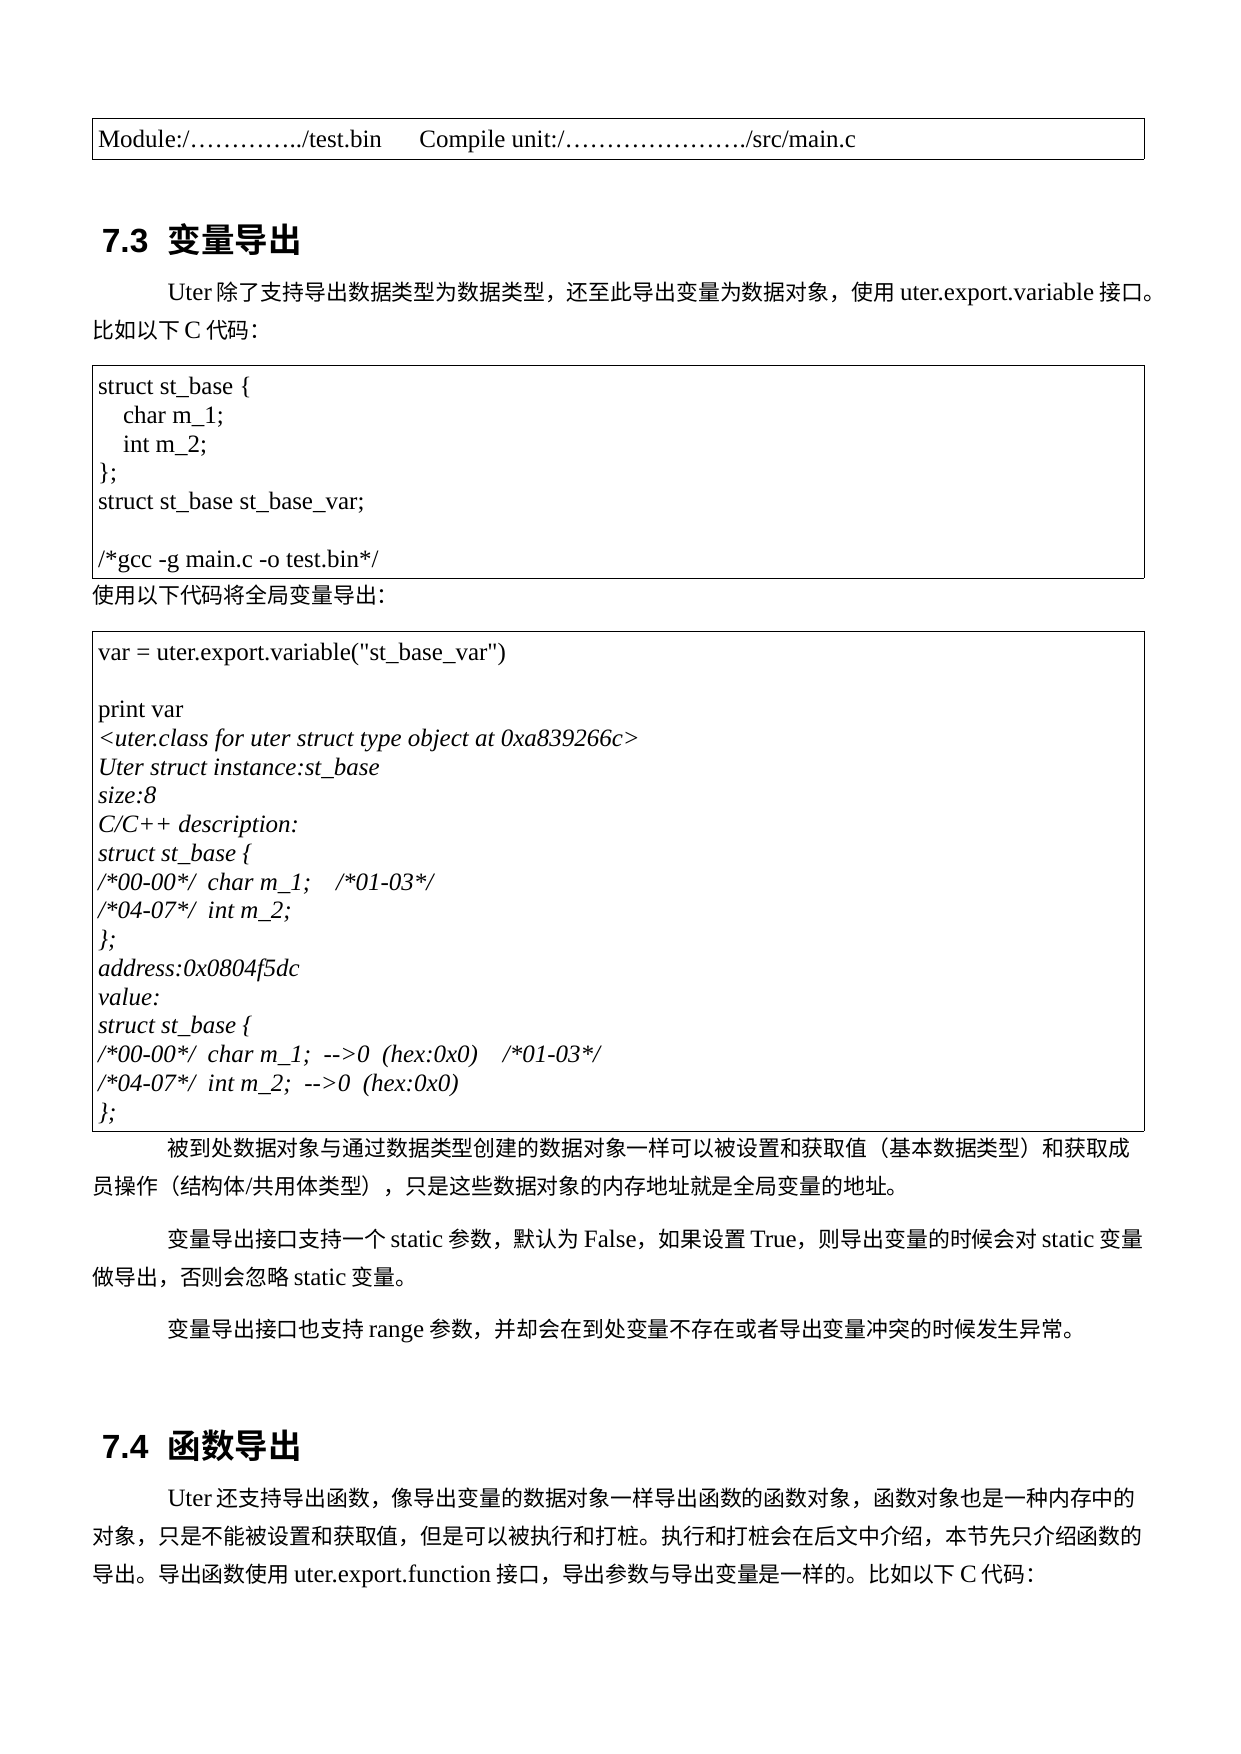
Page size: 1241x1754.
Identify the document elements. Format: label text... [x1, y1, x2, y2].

text Uter除了支持导出数据类型为数据类型，还至此导出变量为数据对象，使用 uter.export.variable接口。比如以下C代码： [92, 275, 1144, 344]
table_header var = uter.export.variable("st_base_var") print var <uter.class for uter struct type object at 0xa839266c> Uter struct instance:st_base size:8 C/C++ description: struct st_base { /*00-00*/ char m_1; /*01-03*/ /*04-07*/ int m_2; }; address:0x0804f5dc value: struct st_base { /*00-00*/ char m_1; -->0 (hex:0x0) /*01-03*/ /*04-07*/ int m_2; -->0 (hex:0x0) }; [93, 632, 1144, 1131]
table_header Module:/…………../test.bin Compile unit:/…………………./src/main.c [93, 119, 1144, 158]
subtitle 函数导出 [92, 1420, 1144, 1468]
text Uter还支持导出函数，像导出变量的数据对象一样导出函数的函数对象，函数对象也是一种内存中的对象，只是不能被设置和获取值，但是可以被执行和打桩。执行和打桩会在后文中介绍，本节先只介绍函数的导出。导出函数使用 uter.export.function接口，导出参数与导出变量是一样的。比如以下C代码： [92, 1481, 1144, 1588]
text 被到处数据对象与通过数据类型创建的数据对象一样可以被设置和获取值（基本数据类型）和获取成员操作（结构体/共用体类型），只是这些数据对象的内存地址就是全局变量的地址。 [92, 1132, 1144, 1201]
text 变量导出接口支持一个static参数，默认为False，如果设置True，则导出变量的时候会对static变量做导出，否则会忽略static变量。 [92, 1222, 1144, 1291]
table_header struct st_base { char m_1; int m_2; }; struct st_base st_base_var; /*gcc -g main.c -o test.bin*/ [93, 366, 1144, 578]
text 使用以下代码将全局变量导出： [92, 579, 1144, 610]
text 变量导出接口也支持range参数，并却会在到处变量不存在或者导出变量冲突的时候发生异常。 [92, 1312, 1144, 1344]
subtitle 变量导出 [92, 214, 1144, 262]
